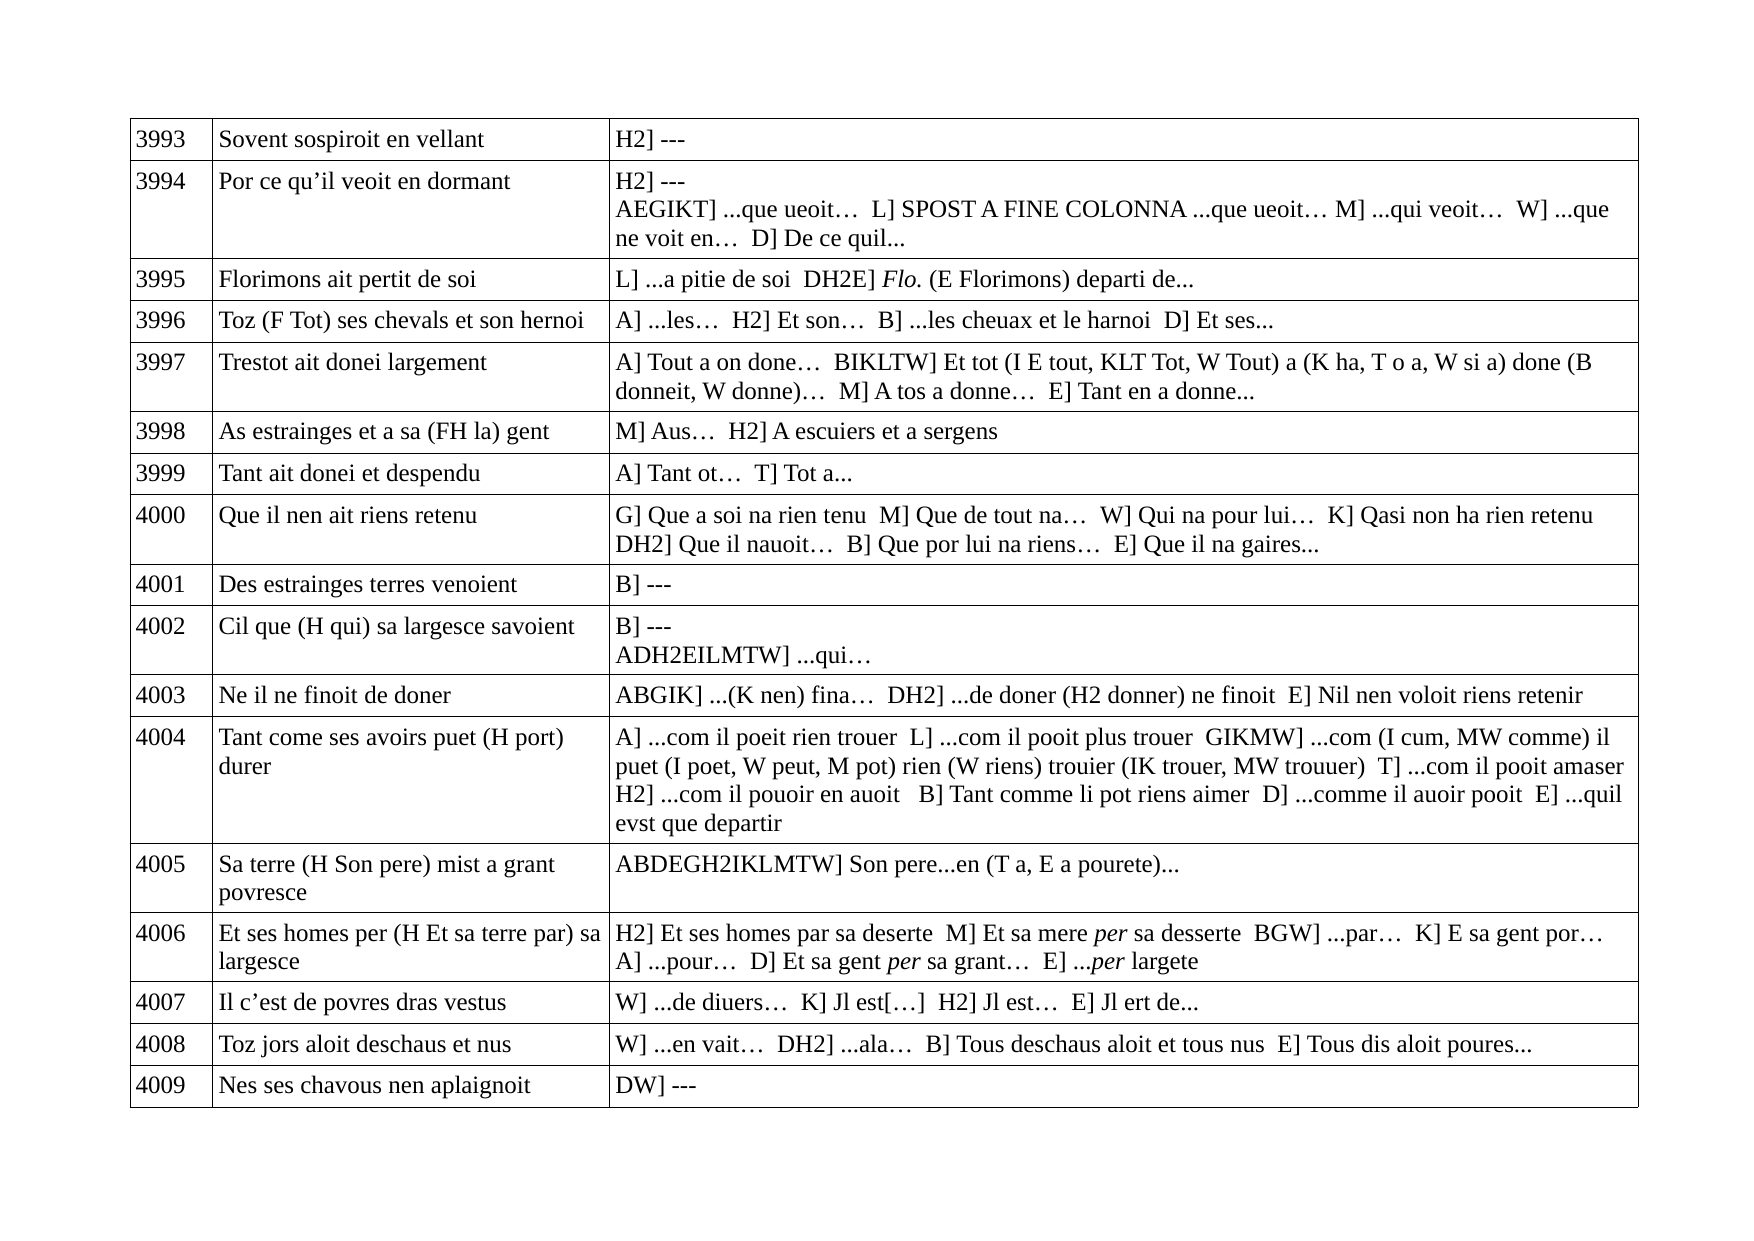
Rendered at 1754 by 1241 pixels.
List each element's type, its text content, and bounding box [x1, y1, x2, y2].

table_cell Toz jors aloit deschaus et nus [213, 1024, 609, 1065]
table_cell 4009 [131, 1066, 212, 1107]
table_cell 4001 [131, 565, 212, 605]
table_cell Sovent sospiroit en vellant [213, 119, 609, 160]
table_cell A] ...com il poeit rien trouer L] ...com il pooit plus trouer GIKMW] ...com (I cum, MW comme) il puet (I poet, W peut, M pot) rien (W riens) trouier (IK trouer, MW trouuer) T] ...com il pooit amaser H2] ...com il pouoir en auoit B] Tant comme li pot riens aimer D] ...comme il auoir pooit E] ...quil evst que departir [610, 717, 1638, 843]
table_cell H2] --- [610, 119, 1638, 160]
table_cell L] ...a pitie de soi DH2E] Flo. (E Florimons) departi de... [610, 259, 1638, 300]
table_cell Toz (F Tot) ses chevals et son hernoi [213, 301, 609, 342]
table_cell M] Aus… H2] A escuiers et a sergens [610, 412, 1638, 452]
table_cell A] Tout a on done… BIKLTW] Et tot (I E tout, KLT Tot, W Tout) a (K ha, T o a, W si a) done (B donneit, W donne)… M] A tos a donne… E] Tant en a donne... [610, 343, 1638, 411]
table_cell 3997 [131, 343, 212, 411]
table_cell 3999 [131, 454, 212, 494]
table_cell 4008 [131, 1024, 212, 1065]
table_cell DW] [610, 1066, 1638, 1107]
table_cell 4006 [131, 913, 212, 981]
table_cell 4003 [131, 675, 212, 716]
table_cell 4000 [131, 495, 212, 563]
table_cell 3996 [131, 301, 212, 342]
table_cell Trestot ait donei largement [213, 343, 609, 411]
table_cell Tant come ses avoirs puet (H port) durer [213, 717, 609, 843]
table_cell B] --- [610, 565, 1638, 605]
table_cell Il c’est de povres dras vestus [213, 982, 609, 1023]
table_cell W] ...de diuers… K] Jl est[…] H2] Jl est… E] Jl ert de... [610, 982, 1638, 1023]
table_cell Que il nen ait riens retenu [213, 495, 609, 563]
table_cell A] ...les… H2] Et son… B] ...les cheuax et le harnoi D] Et ses... [610, 301, 1638, 342]
table_cell 4005 [131, 844, 212, 912]
table_cell B] --- ADH2EILMTW] ...qui… [610, 606, 1638, 674]
table_cell 3995 [131, 259, 212, 300]
table_cell Et ses homes per (H Et sa terre par) sa largesce [213, 913, 609, 981]
table_cell ABGIK] ...(K nen) fina… DH2] ...de doner (H2 donner) ne finoit E] Nil nen voloit riens retenir [610, 675, 1638, 716]
table_cell Des estrainges terres venoient [213, 565, 609, 605]
table_cell H2] Et ses homes par sa deserte M] Et sa mere per sa desserte BGW] ...par… K] E sa gent por… A] ...pour… D] Et sa gent per sa grant… E] ...per largete [610, 913, 1638, 981]
table_cell Tant ait donei et despendu [213, 454, 609, 494]
table_cell A] Tant ot… T] Tot a... [610, 454, 1638, 494]
table_cell 4007 [131, 982, 212, 1023]
table_cell 4004 [131, 717, 212, 843]
table_cell Ne il ne finoit de doner [213, 675, 609, 716]
table_cell Nes ses chavous nen aplaignoit [213, 1066, 609, 1107]
table_cell Por ce qu’il veoit en dormant [213, 161, 609, 258]
table_cell Cil que (H qui) sa largesce savoient [213, 606, 609, 674]
table_cell 3998 [131, 412, 212, 452]
table_cell Florimons ait pertit de soi [213, 259, 609, 300]
table_cell G] Que a soi na rien tenu M] Que de tout na… W] Qui na pour lui… K] Qasi non ha rien retenu DH2] Que il nauoit… B] Que por lui na riens… E] Que il na gaires... [610, 495, 1638, 563]
table_cell 3994 [131, 161, 212, 258]
table_cell As estrainges et a sa (FH la) gent [213, 412, 609, 452]
table_cell 4002 [131, 606, 212, 674]
table_cell ABDEGH2IKLMTW] Son pere...en (T a, E a pourete)... [610, 844, 1638, 912]
table_cell 3993 [131, 119, 212, 160]
table_cell H2] --- AEGIKT] ...que ueoit… L] SPOST A FINE COLONNA ...que ueoit… M] ...qui veoit… W] ...que ne voit en… D] De ce quil... [610, 161, 1638, 258]
table_cell W] ...en vait… DH2] ...ala… B] Tous deschaus aloit et tous nus E] Tous dis aloit poures... [610, 1024, 1638, 1065]
table_cell Sa terre (H Son pere) mist a grant povresce [213, 844, 609, 912]
